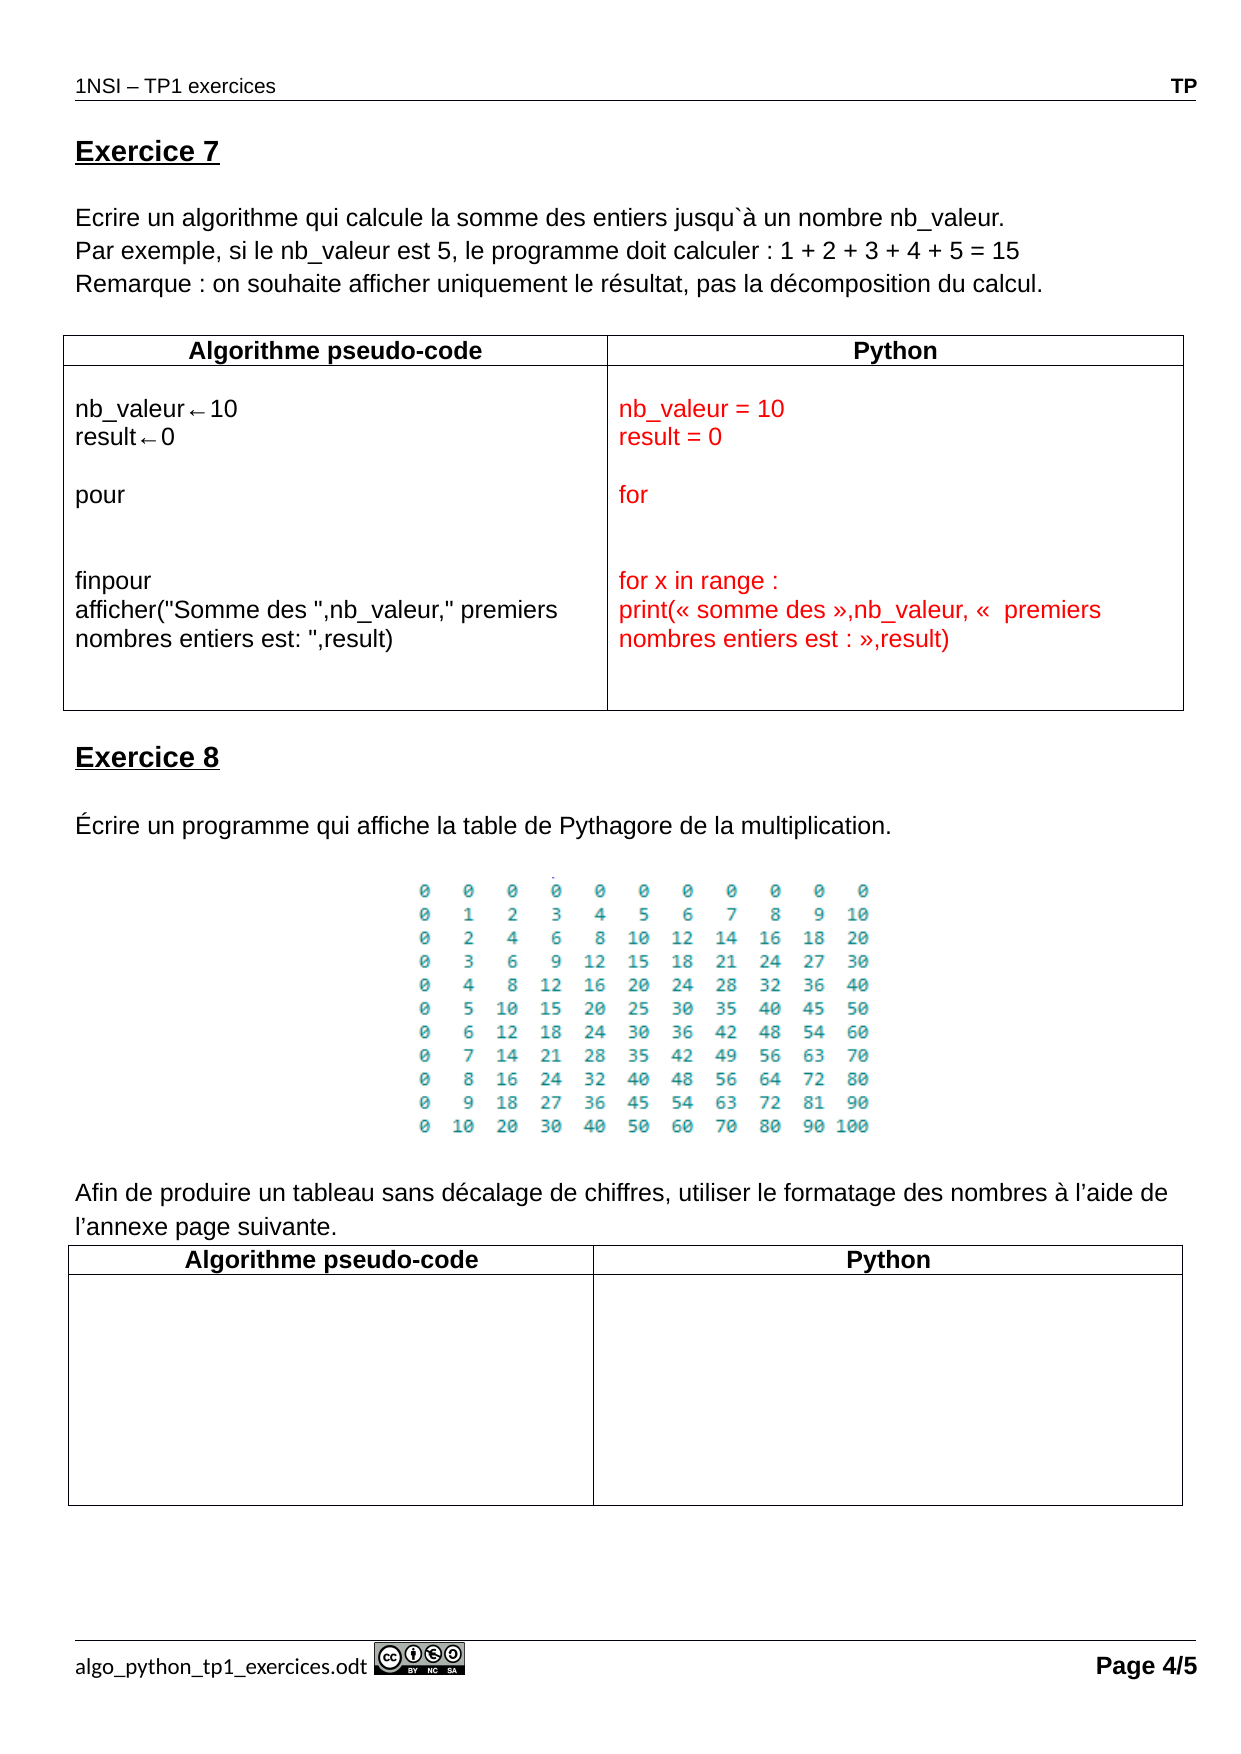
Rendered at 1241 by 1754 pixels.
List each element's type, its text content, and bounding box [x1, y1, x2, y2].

table_header Algorithme pseudo-code [64, 336, 607, 364]
table_cell [594, 1275, 1182, 1505]
text Afin de produire un tableau sans décalage de chiffres, utiliser le formatage des nombres à l’aide de l’annexe page suivante. [75, 1178, 1196, 1240]
table_cell nb_valeur = 10 result = 0 for for x in range : print(« somme des »,nb_valeur, « premiers nombres entiers est : »,result) [608, 366, 1183, 710]
picture [385, 877, 886, 1142]
text Exercice 7 [75, 134, 1196, 167]
text Remarque : on souhaite afficher uniquement le résultat, pas la décomposition du calcul. [75, 269, 1196, 297]
text Exercice 8 [75, 739, 1196, 773]
table_cell [69, 1275, 593, 1505]
table_header Python [608, 336, 1183, 364]
table_header Python [594, 1246, 1182, 1274]
picture [374, 1642, 465, 1675]
table_header Algorithme pseudo-code [69, 1246, 593, 1274]
table_cell nb_valeur←10 result←0 pour finpour afficher("Somme des ",nb_valeur," premiers nombres entiers est: ",result) [64, 366, 607, 710]
text Par exemple, si le nb_valeur est 5, le programme doit calculer : 1 + 2 + 3 + 4 + 5 = 15 [75, 236, 1196, 264]
text Écrire un programme qui affiche la table de Pythagore de la multiplication. [75, 811, 1196, 840]
text Ecrire un algorithme qui calcule la somme des entiers jusqu`à un nombre nb_valeur. [75, 203, 1196, 231]
